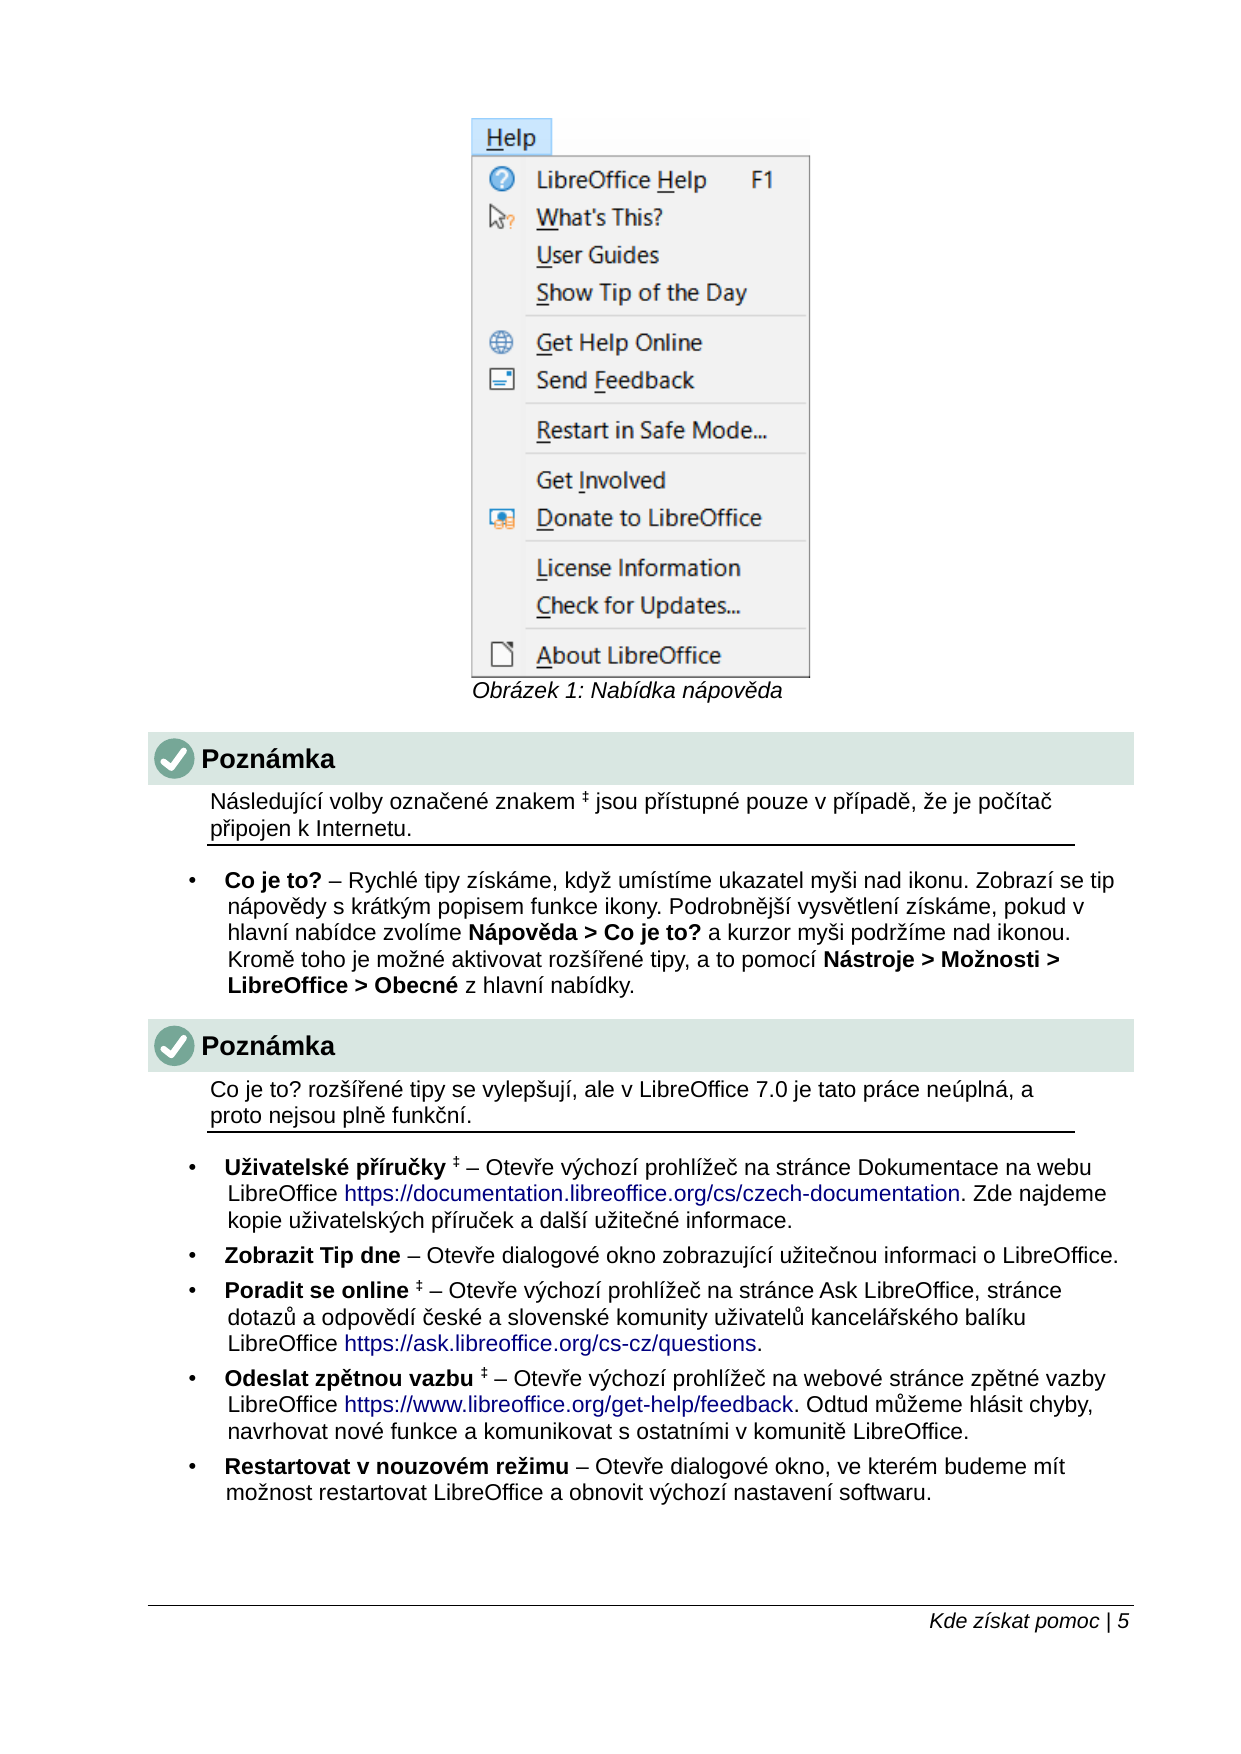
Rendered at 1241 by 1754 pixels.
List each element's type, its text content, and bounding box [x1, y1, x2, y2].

list Odeslat zpětnou vazbu ‡ – Otevře výchozí prohlížeč na webové stránce zpětné vazby LibreOffice https://www.libreoffice.org/get-help/feedback. Odtud můžeme hlásit chyby, navrhovat nové funkce a komunikovat s ostatními v komunitě LibreOffice. [185, 1362, 1134, 1444]
list Restartovat v nouzovém režimu – Otevře dialogové okno, ve kterém budeme mít možnost restartovat LibreOffice a obnovit výchozí nastavení softwaru. [185, 1450, 1134, 1508]
text Následující volby označené znakem ‡ jsou přístupné pouze v případě, že je počítač připojen k Internetu. [207, 785, 1075, 844]
picture [471, 118, 811, 678]
list Uživatelské příručky ‡ – Otevře výchozí prohlížeč na stránce Dokumentace na webu LibreOffice https://documentation.libreoffice.org/cs/czech-documentation. Zde najdeme kopie uživatelských příruček a další užitečné informace. [185, 1151, 1134, 1233]
list Poradit se online ‡ – Otevře výchozí prohlížeč na stránce Ask LibreOffice, stránce dotazů a odpovědí české a slovenské komunity uživatelů kancelářského balíku LibreOffice https://ask.libreoffice.org/cs-cz/questions. [185, 1274, 1134, 1356]
list Co je to? – Rychlé tipy získáme, když umístíme ukazatel myši nad ikonu. Zobrazí se tip nápovědy s krátkým popisem funkce ikony. Podrobnější vysvětlení získáme, pokud v hlavní nabídce zvolíme Nápověda > Co je to? a kurzor myši podržíme nad ikonou. Kromě toho je možné aktivovat rozšířené tipy, a to pomocí Nástroje > Možnosti > LibreOffice > Obecné z hlavní nabídky. [185, 864, 1134, 1001]
text Co je to? rozšířené tipy se vylepšují, ale v LibreOffice 7.0 je tato práce neúplná, a proto nejsou plně funkční. [207, 1072, 1075, 1131]
list Zobrazit Tip dne – Otevře dialogové okno zobrazující užitečnou informaci o LibreOffice. [185, 1239, 1134, 1268]
subtitle Poznámka [148, 1019, 1134, 1072]
subtitle Poznámka [148, 732, 1134, 785]
text Obrázek 1: Nabídka nápověda [472, 678, 810, 704]
